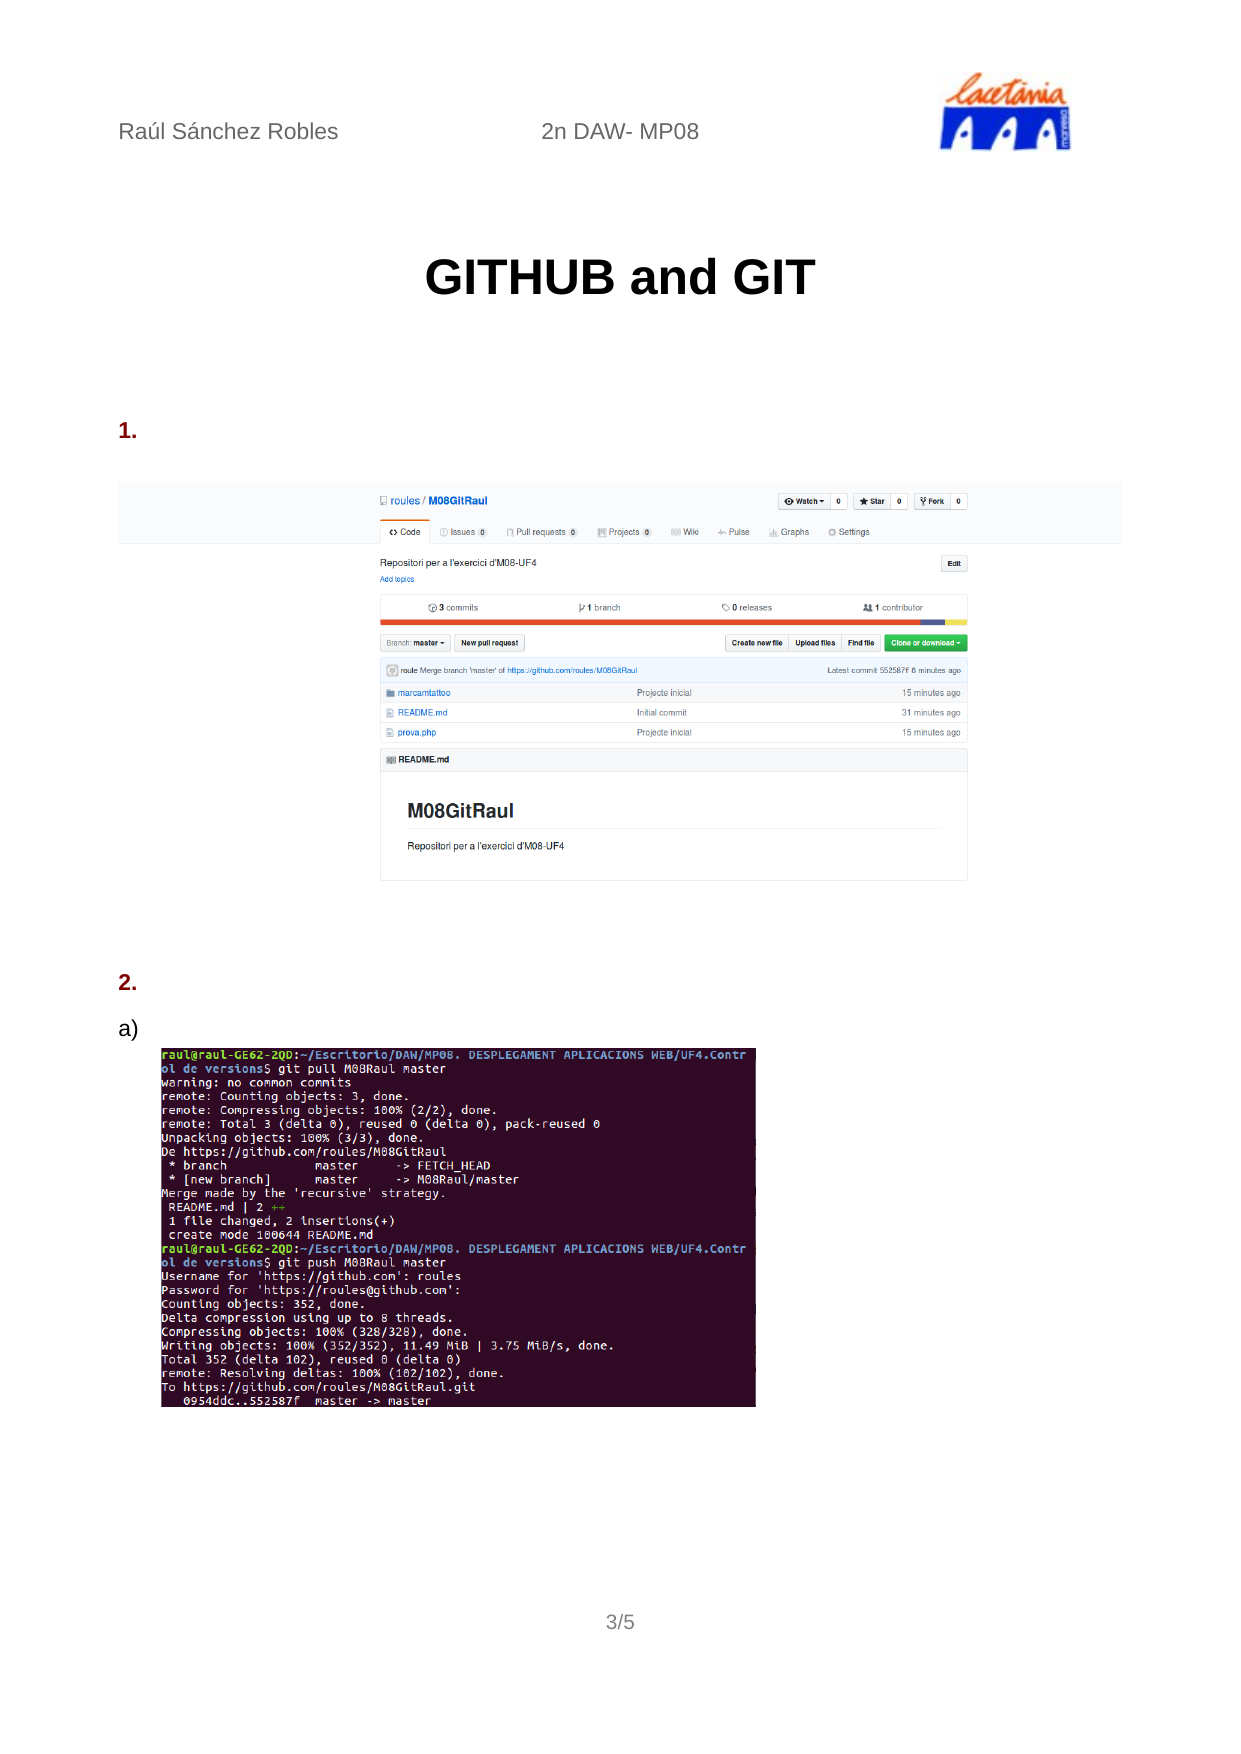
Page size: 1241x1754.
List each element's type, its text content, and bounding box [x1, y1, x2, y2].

subtitle GITHUB and GIT [118, 247, 1122, 305]
text 2. [118, 969, 1122, 995]
picture [161, 1048, 756, 1407]
text a) [118, 1015, 1122, 1041]
picture [118, 481, 1123, 914]
subtitle 1. [118, 417, 1122, 444]
picture [938, 72, 1073, 152]
